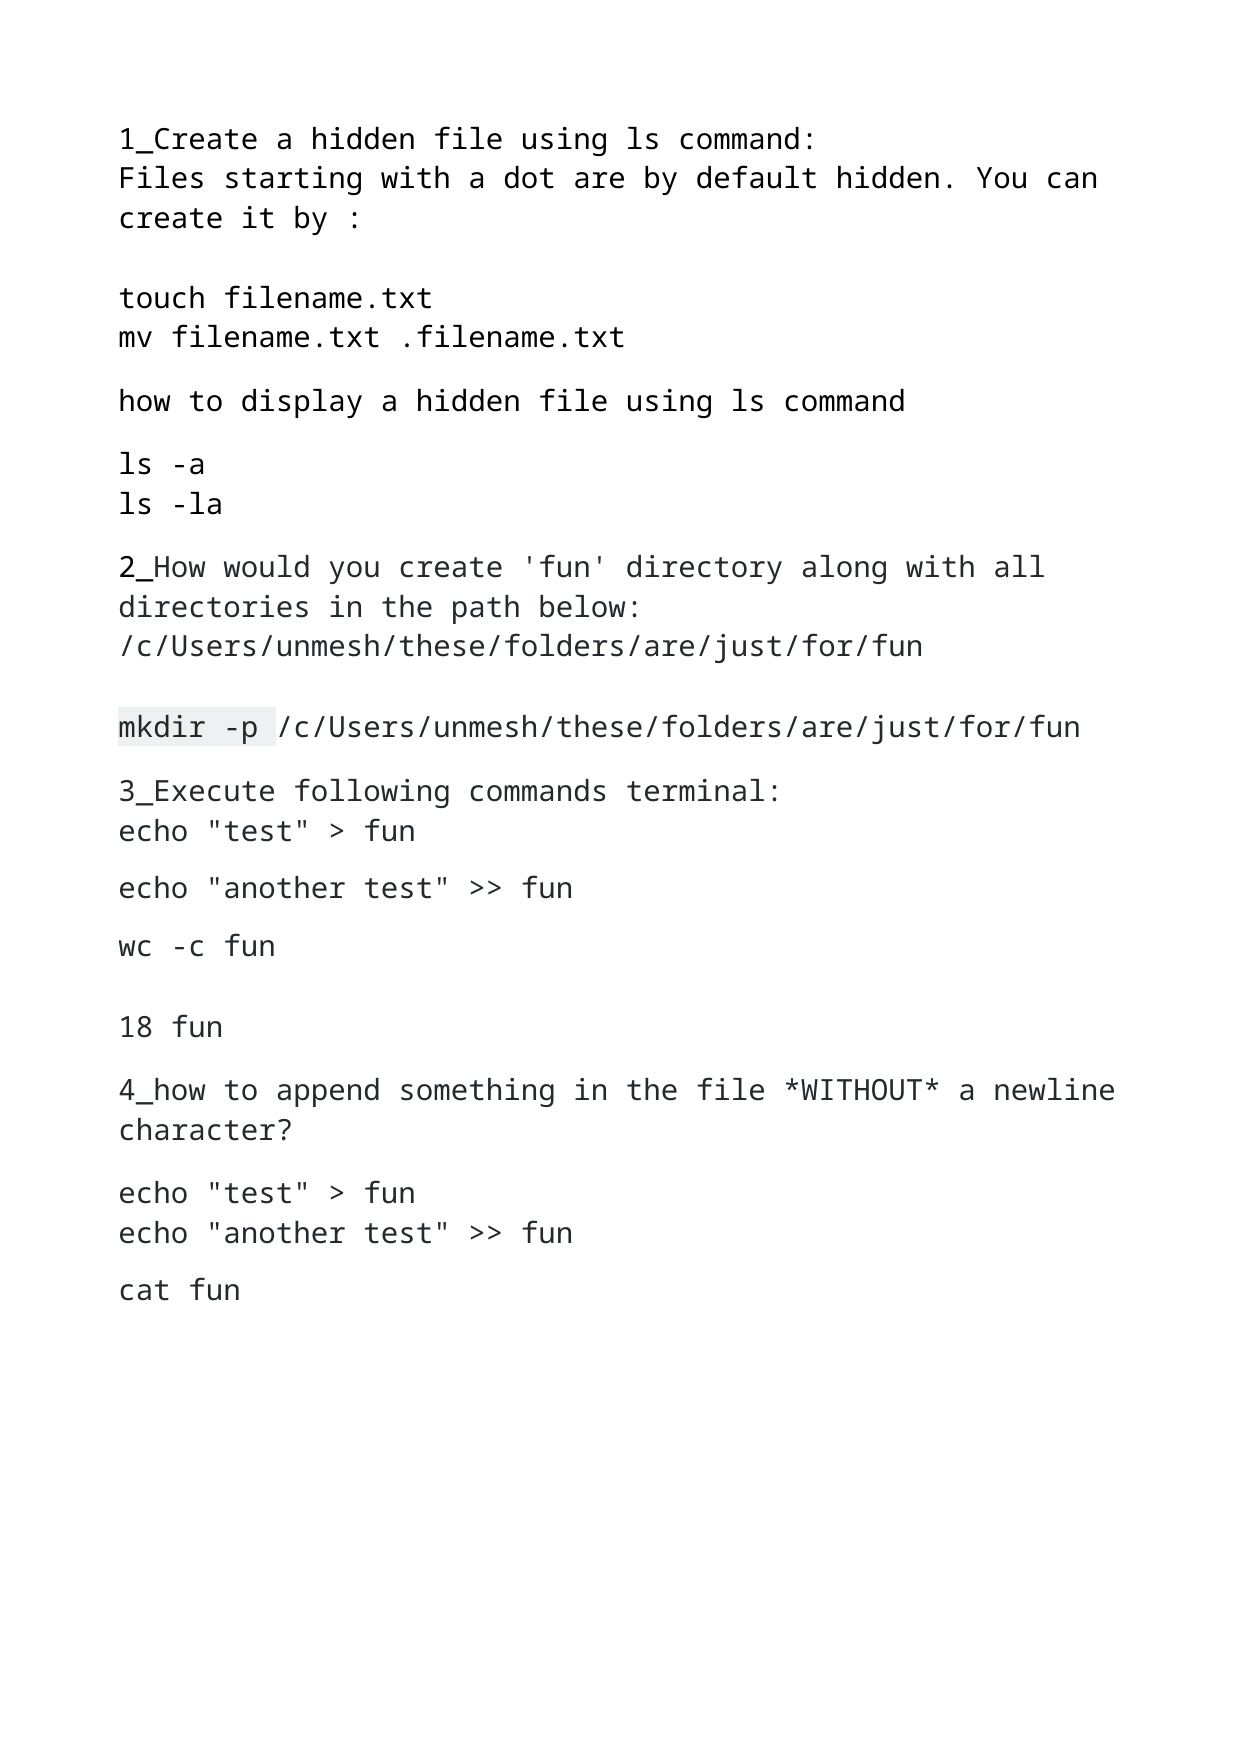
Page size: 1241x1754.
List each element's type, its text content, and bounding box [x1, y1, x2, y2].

text echo "another test" >> fun [118, 867, 1122, 907]
text Files starting with a dot are by default hidden. You can create it by : [118, 158, 1122, 237]
text 4_how to append something in the file *WITHOUT* a newline character? [118, 1069, 1122, 1149]
text cat fun [118, 1269, 1122, 1309]
text ls -la [118, 483, 1122, 523]
text 3_Execute following commands terminal: [118, 770, 1122, 810]
text mkdir -p /c/Users/unmesh/these/folders/are/just/for/fun [118, 707, 1122, 746]
text mv filename.txt .filename.txt [118, 317, 1122, 356]
text 2_How would you create 'fun' directory along with all directories in the path below: [118, 546, 1122, 626]
text echo "another test" >> fun [118, 1212, 1122, 1252]
text echo "test" > fun [118, 1172, 1122, 1212]
text echo "test" > fun [118, 810, 1122, 849]
text how to display a hidden file using ls command [118, 380, 1122, 419]
text 18 fun [118, 1006, 1122, 1046]
text /c/Users/unmesh/these/folders/are/just/for/fun [118, 626, 1122, 665]
text 1_Create a hidden file using ls command: [118, 118, 1122, 158]
text ls -a [118, 443, 1122, 483]
text wc -c fun [118, 925, 1122, 964]
text touch filename.txt [118, 277, 1122, 317]
